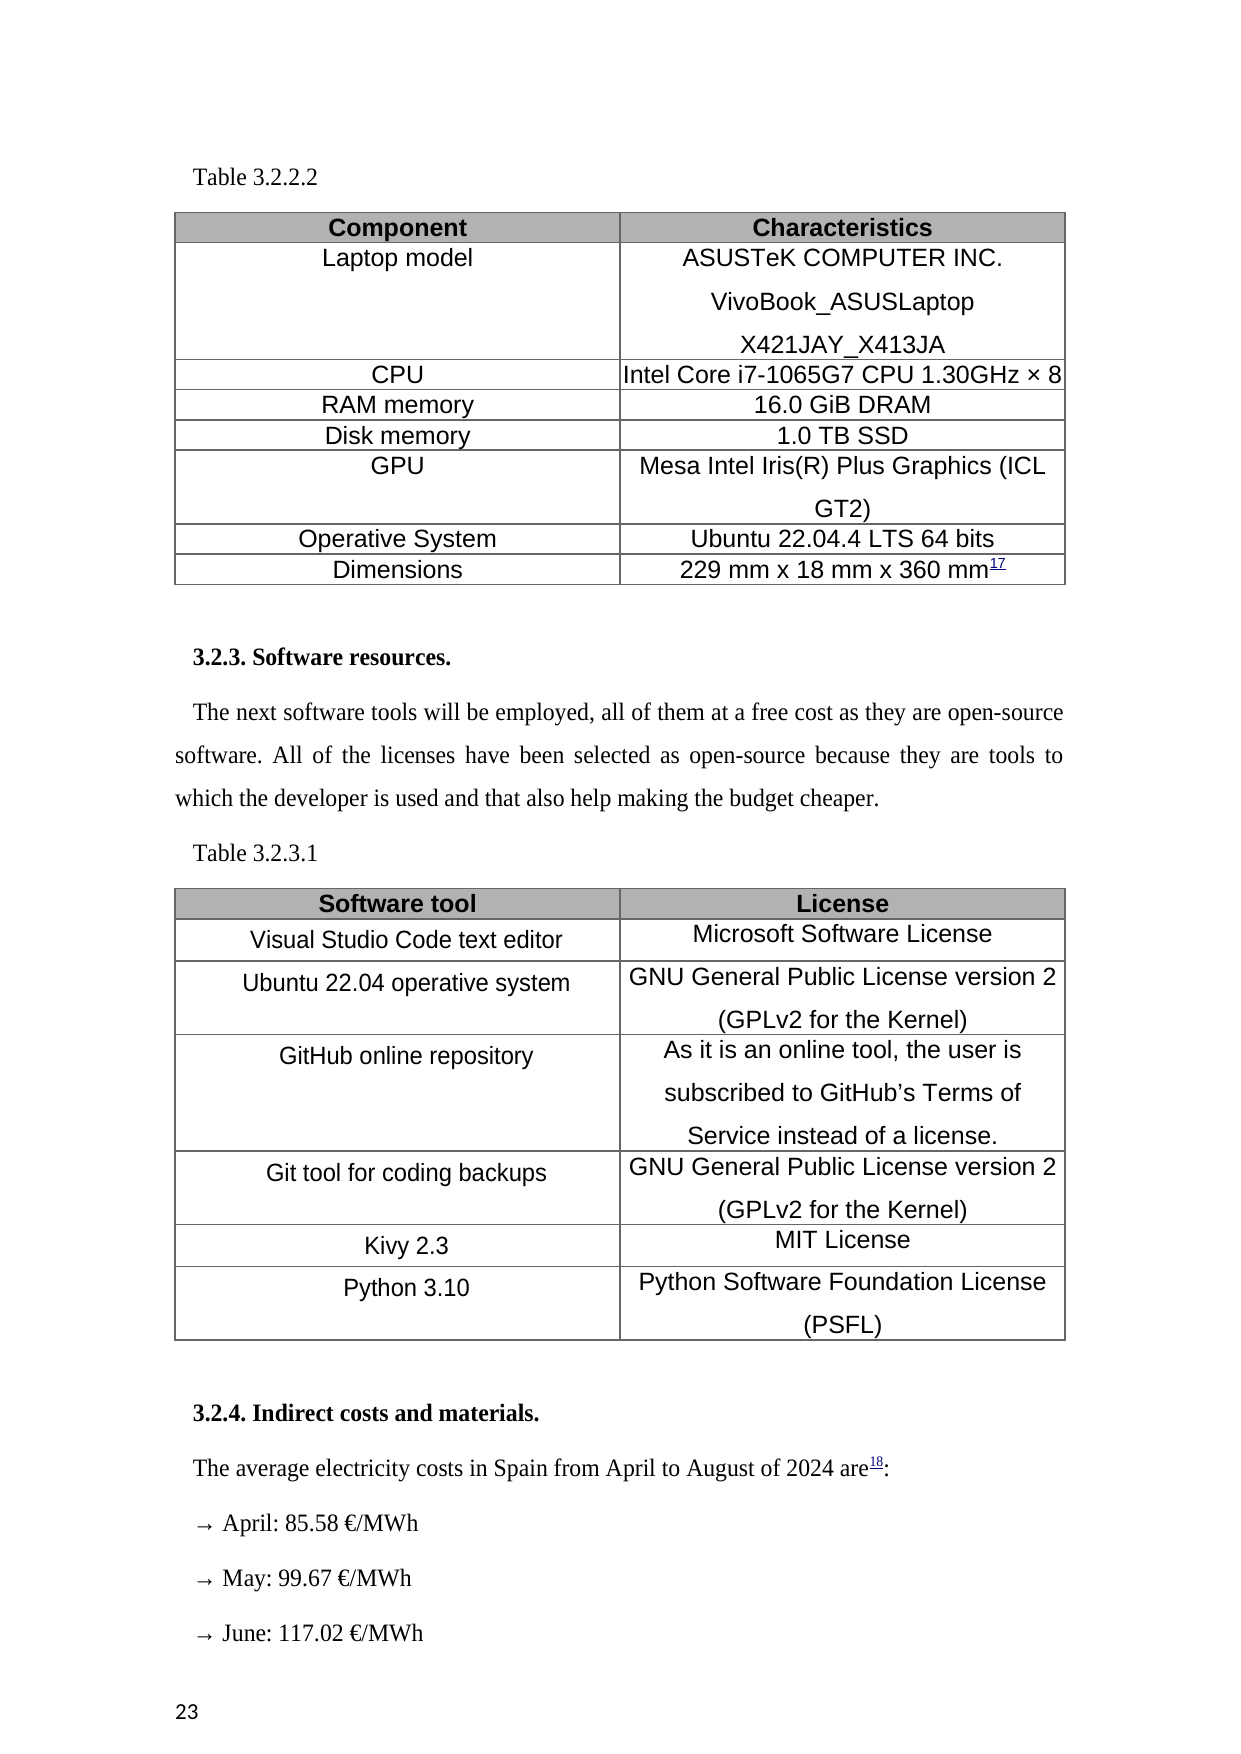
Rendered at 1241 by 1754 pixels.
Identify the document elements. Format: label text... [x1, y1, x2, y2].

text 3.2.3. Software resources. [175, 642, 1065, 671]
text → June: 117.02 €/MWh [175, 1618, 1065, 1647]
text → May: 99.67 €/MWh [175, 1563, 1065, 1592]
table_cell Ubuntu 22.04.4 LTS 64 bits [621, 525, 1064, 553]
table_cell GitHub online repository [176, 1035, 619, 1150]
table_cell 1.0 TB SSD [621, 421, 1064, 449]
table_header Software tool [176, 889, 619, 918]
table_header Characteristics [621, 213, 1064, 242]
table_cell Python Software Foundation License (PSFL) [621, 1267, 1064, 1339]
text Table 3.2.3.1 [175, 838, 1065, 867]
table_cell RAM memory [176, 390, 619, 419]
table_cell MIT License [621, 1225, 1064, 1266]
table_cell 16.0 GiB DRAM [621, 390, 1064, 419]
table_cell ASUSTeK COMPUTER INC. VivoBook_ASUSLaptop X421JAY_X413JA [621, 243, 1064, 358]
table_cell Operative System [176, 525, 619, 553]
table_cell Dimensions [176, 555, 619, 583]
table_cell Kivy 2.3 [176, 1225, 619, 1266]
table_cell CPU [176, 360, 619, 389]
table_cell Git tool for coding backups [176, 1152, 619, 1223]
text → April: 85.58 €/MWh [175, 1508, 1065, 1537]
table_cell Ubuntu 22.04 operative system [176, 962, 619, 1033]
table_cell Mesa Intel Iris(R) Plus Graphics (ICL GT2) [621, 451, 1064, 523]
table_cell Intel Core i7-1065G7 CPU 1.30GHz × 8 [621, 360, 1064, 389]
text Table 3.2.2.2 [175, 162, 1065, 191]
table_cell Python 3.10 [176, 1267, 619, 1339]
text 3.2.4. Indirect costs and materials. [175, 1398, 1065, 1427]
table_cell Laptop model [176, 243, 619, 358]
table_cell GNU General Public License version 2 (GPLv2 for the Kernel) [621, 1152, 1064, 1223]
table_cell Disk memory [176, 421, 619, 449]
text The next software tools will be employed, all of them at a free cost as they are open-source software. All of the licenses have been selected as open-source because they are tools to which the developer is used and that also help making the budget cheaper. [175, 697, 1065, 812]
table_header Component [176, 213, 619, 242]
text The average electricity costs in Spain from April to August of 2024 are18: [175, 1453, 1065, 1482]
table_cell GPU [176, 451, 619, 523]
table_cell GNU General Public License version 2 (GPLv2 for the Kernel) [621, 962, 1064, 1033]
table_cell Visual Studio Code text editor [176, 920, 619, 960]
table_cell Microsoft Software License [621, 920, 1064, 960]
table_cell As it is an online tool, the user is subscribed to GitHub’s Terms of Service instead of a license. [621, 1035, 1064, 1150]
table_header License [621, 889, 1064, 918]
table_cell 229 mm x 18 mm x 360 mm17 [621, 555, 1064, 583]
